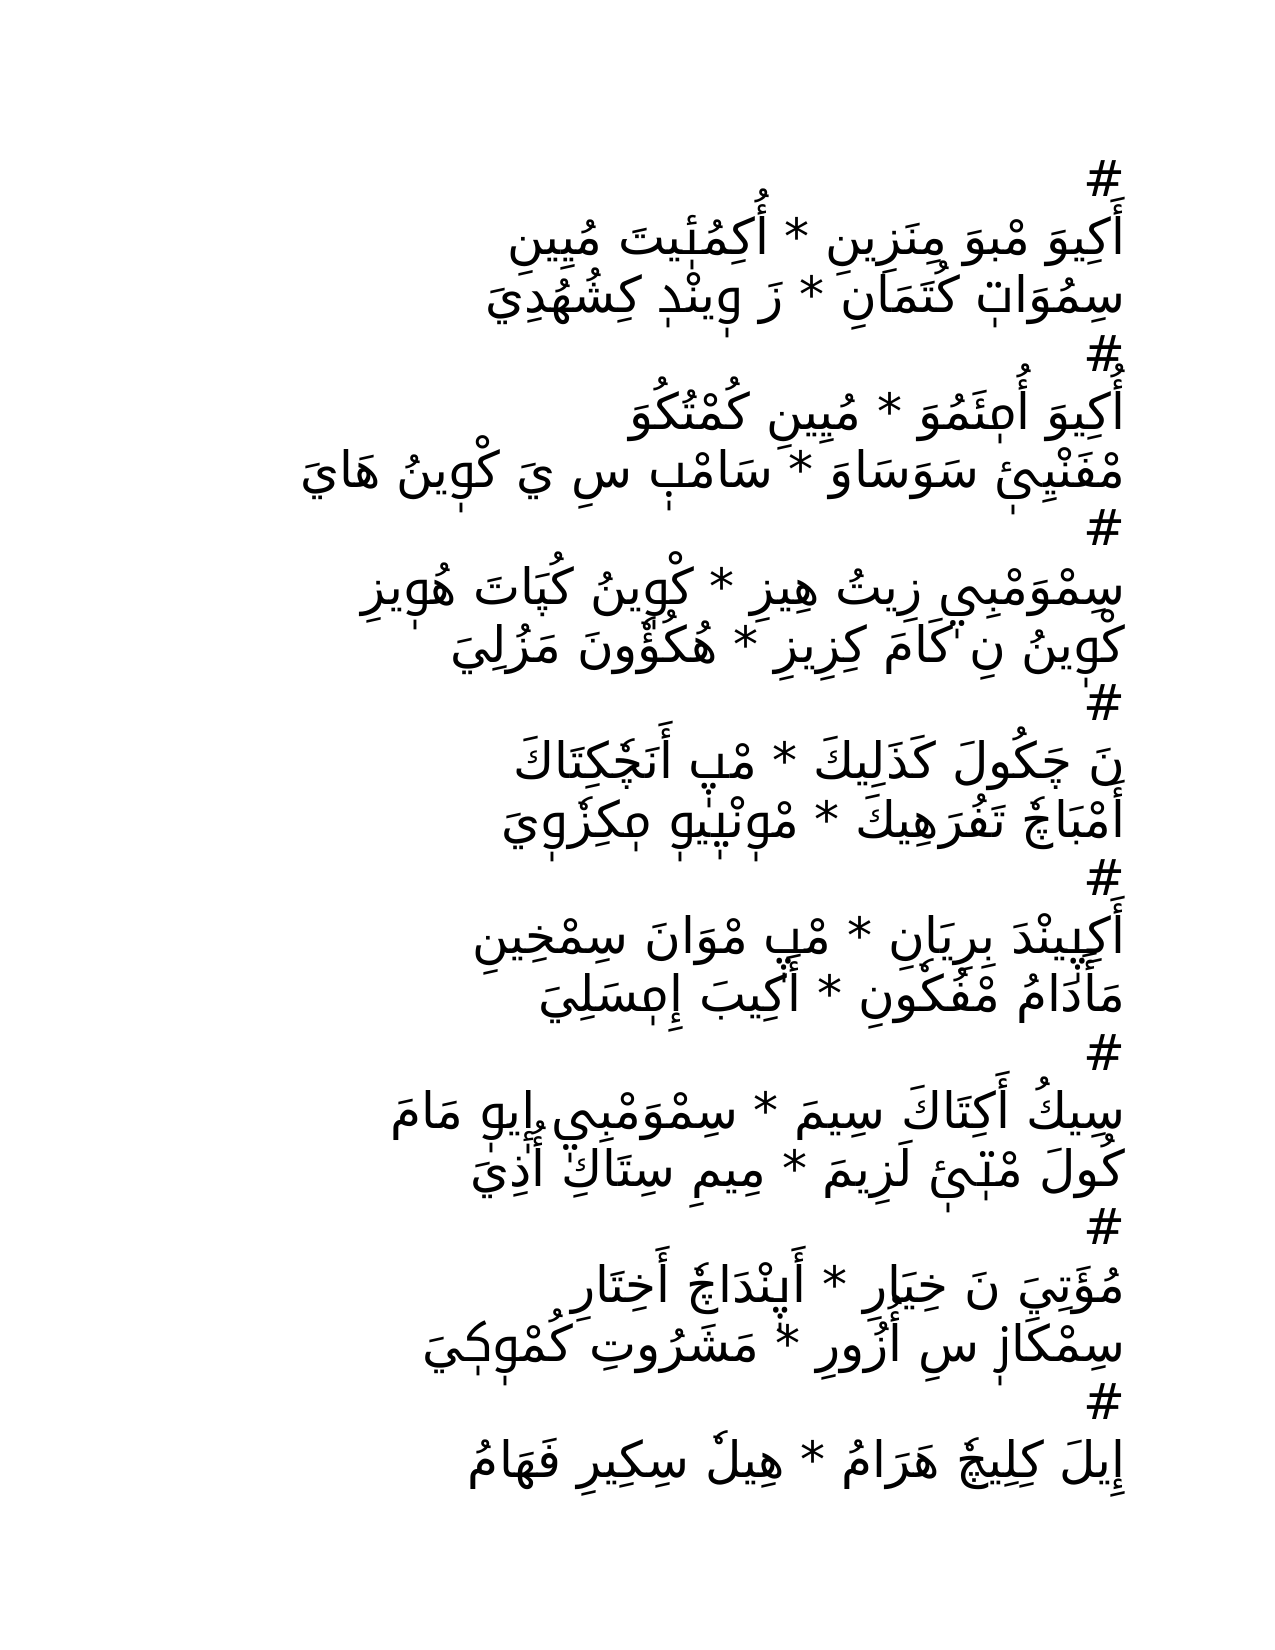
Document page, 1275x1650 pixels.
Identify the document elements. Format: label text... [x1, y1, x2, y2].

text # [150, 849, 1125, 907]
text أُكِيوَ أُمٖئَمُوَ * مُيِينِ كُمْتُكُوَ مْفَنْيِئٖ سَوَسَاوَ * سَامْبٖ سِ يَ كْوٖينُ هَايَ [150, 383, 1125, 499]
text # [150, 674, 1125, 732]
text أَكِيوَ مْبوَ مِنَزِينِ * أُكِمُئٖيتَ مُيِينِ سِمُوَاتٖ كُتَمَانِ * زَ وٖينْدٖ كِشُهُدِيَ [150, 208, 1125, 325]
text # [150, 1023, 1125, 1082]
text # [150, 499, 1125, 558]
text # [150, 1198, 1125, 1256]
text أَكِپٖينْدَ بِرِيَانِ * مْپٖ مْوَانَ سِمْخِينِ مَأَدَامُ مْفُكٗونِ * أَكِيبَ إِمٖسَلِيَ [150, 907, 1125, 1023]
text # [150, 1373, 1125, 1431]
text إِيلَ كِلِيچٗ هَرَامُ * هِيلٗ سِكِيرِ فَهَامُ [150, 1431, 1125, 1489]
text سِمْوَمْبِيٖ زِيتُ هِيزِ * كْوٖينُ كُپَاتَ هُوٖيزِ كْوٖينُ نِ كَامَ كِزِيزِ * هُكُؤٗونَ مَزُلِيَ [150, 558, 1125, 674]
text # [150, 325, 1125, 383]
text نَ چَكُولَ كَذَلِيكَ * مْپٖ أَنَچٗكِتَاكَ أَمْبَاچٗ تَفُرَهِيكَ * مْوٖنْيٖيوٖ مٖكِزٗوٖيَ [150, 732, 1125, 849]
text مُؤَتِيَ نَ خِيَارِ * أَپٖنْدَاچٗ أَخِتَارِ سِمْكَازٖ سِ أُزُورِ * مَشَرُوتِ كُمْوٖكٖيَ [150, 1256, 1125, 1373]
text # [150, 150, 1125, 208]
text سِيكُ أَكِتَاكَ سِيمَ * سِمْوَمْبِيٖ إٖيوٖ مَامَ كُولَ مْتٖئٖ لَزِيمَ * مِيمِ سِتَاكِ أُذِيَ [150, 1082, 1125, 1198]
